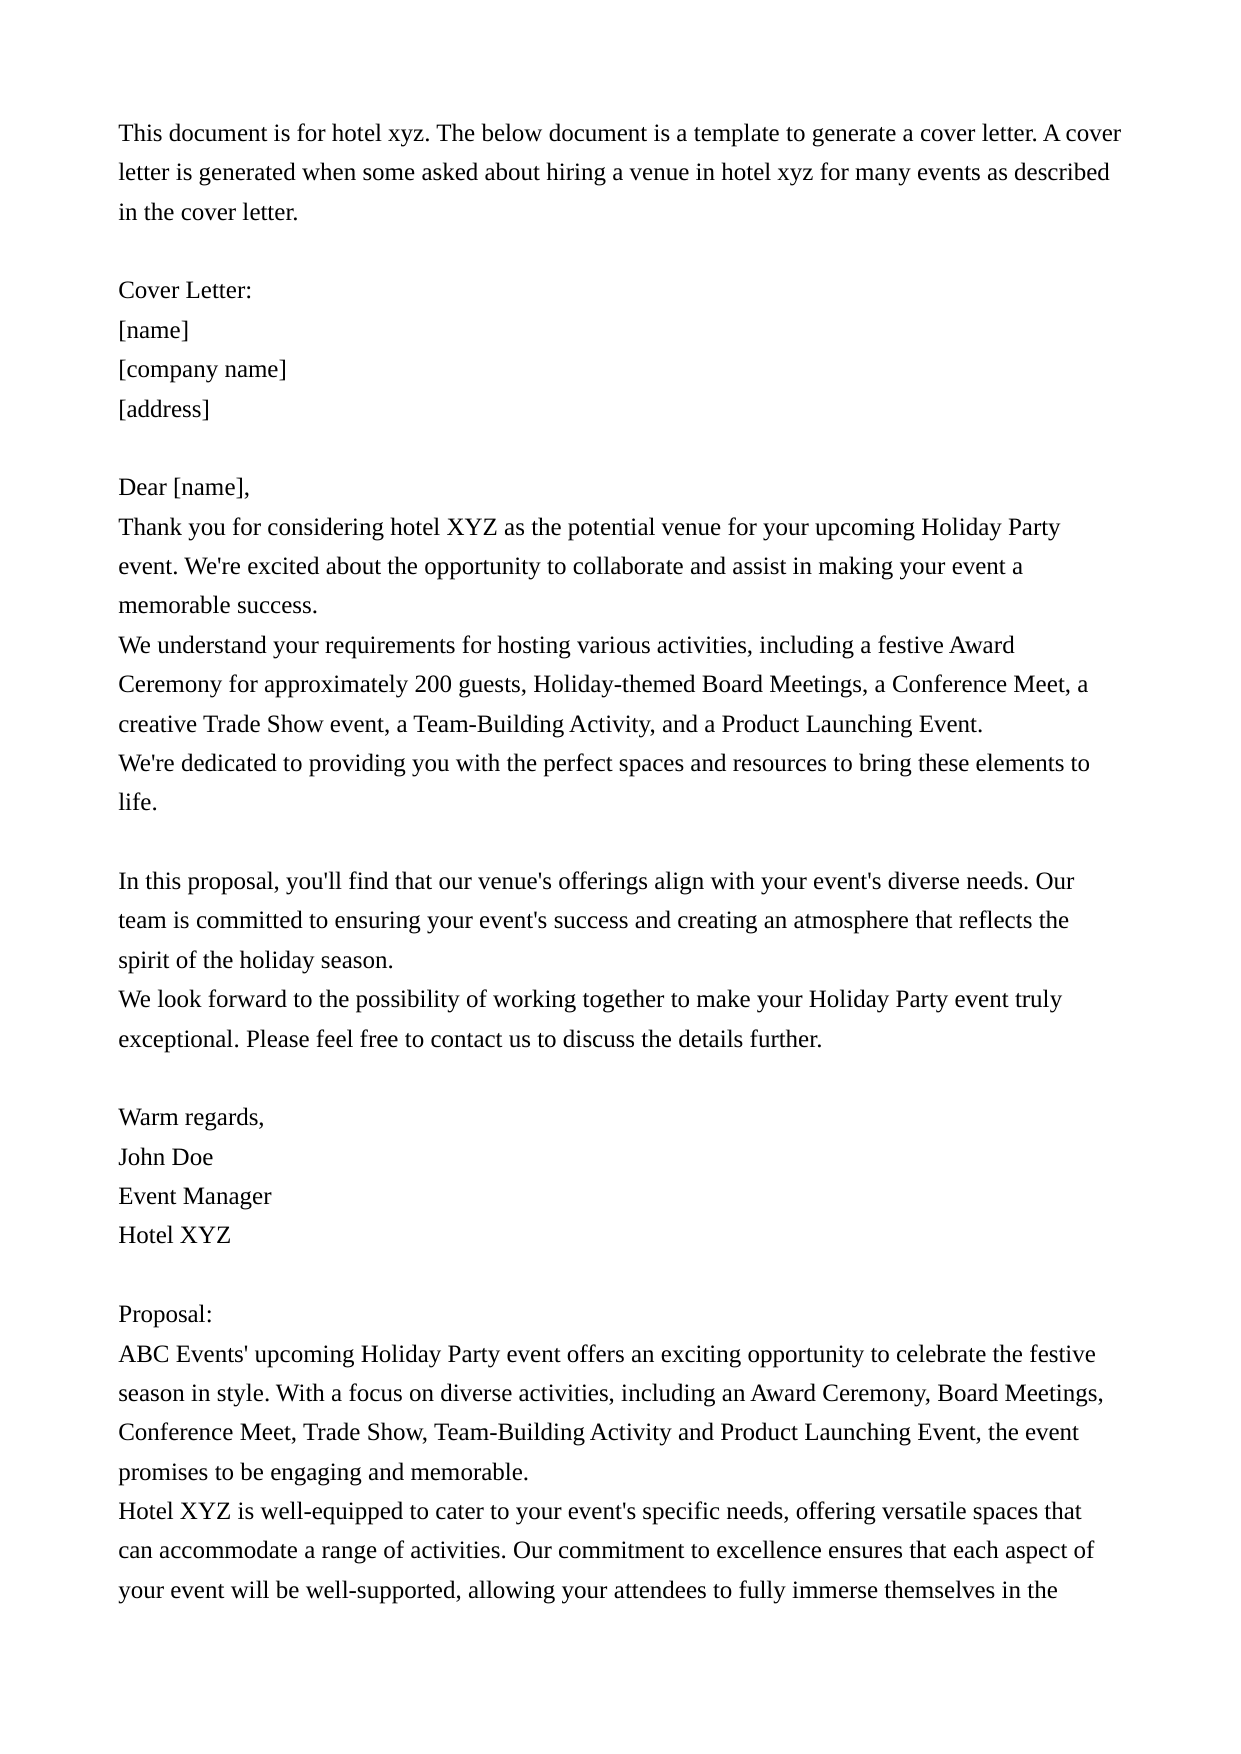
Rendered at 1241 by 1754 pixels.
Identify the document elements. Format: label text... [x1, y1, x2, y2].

text We look forward to the possibility of working together to make your Holiday Party event truly exceptional. Please feel free to contact us to discuss the details further. [118, 984, 1122, 1052]
text We understand your requirements for hosting various activities, including a festive Award Ceremony for approximately 200 guests, Holiday-themed Board Meetings, a Conference Meet, a creative Trade Show event, a Team-Building Activity, and a Product Launching Event. [118, 630, 1122, 737]
text [name] [118, 315, 1122, 344]
text John Doe [118, 1142, 1122, 1171]
text We're dedicated to providing you with the perfect spaces and resources to bring these elements to life. [118, 748, 1122, 816]
text Proposal: [118, 1299, 1122, 1328]
text [address] [118, 394, 1122, 422]
text In this proposal, you'll find that our venue's offerings align with your event's diverse needs. Our team is committed to ensuring your event's success and creating an atmosphere that reflects the spirit of the holiday season. [118, 866, 1122, 974]
text [company name] [118, 354, 1122, 383]
text Hotel XYZ [118, 1221, 1122, 1249]
text Hotel XYZ is well-equipped to cater to your event's specific needs, offering versatile spaces that can accommodate a range of activities. Our commitment to excellence ensures that each aspect of your event will be well-supported, allowing your attendees to fully immerse themselves in the [118, 1496, 1122, 1604]
text ABC Events' upcoming Holiday Party event offers an exciting opportunity to celebrate the festive season in style. With a focus on diverse activities, including an Award Ceremony, Board Meetings, Conference Meet, Trade Show, Team-Building Activity and Product Launching Event, the event promises to be engaging and memorable. [118, 1339, 1122, 1486]
text Warm regards, [118, 1102, 1122, 1131]
text This document is for hotel xyz. The below document is a template to generate a cover letter. A cover letter is generated when some asked about hiring a venue in hotel xyz for many events as described in the cover letter. [118, 118, 1122, 226]
text Event Manager [118, 1181, 1122, 1210]
text Cover Letter: [118, 276, 1122, 304]
text Thank you for considering hotel XYZ as the potential venue for your upcoming Holiday Party event. We're excited about the opportunity to collaborate and assist in making your event a memorable success. [118, 512, 1122, 619]
text Dear [name], [118, 472, 1122, 501]
